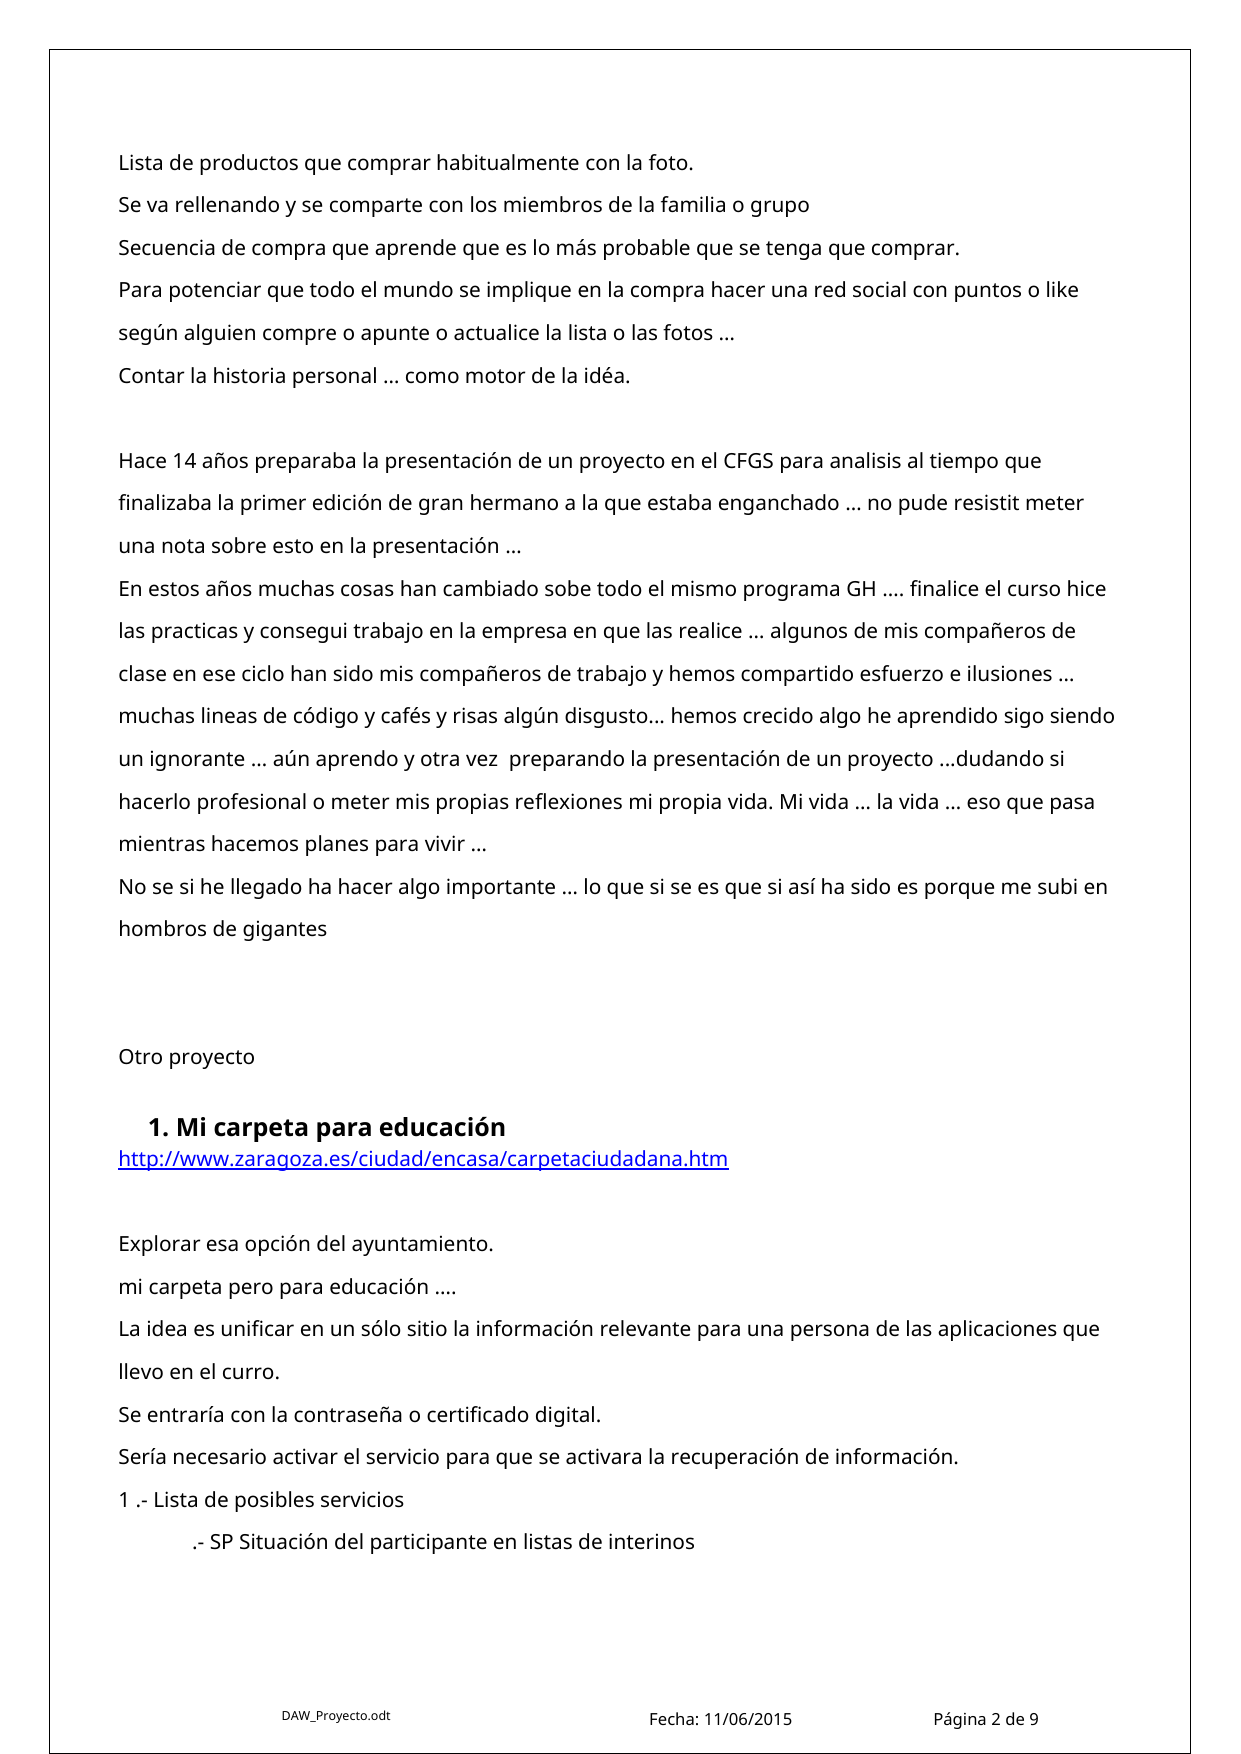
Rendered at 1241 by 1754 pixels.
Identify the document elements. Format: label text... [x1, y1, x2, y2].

text Hace 14 años preparaba la presentación de un proyecto en el CFGS para analisis al tiempo que finalizaba la primer edición de gran hermano a la que estaba enganchado … no pude resistit meter una nota sobre esto en la presentación … [118, 446, 1122, 559]
text Se entraría con la contraseña o certificado digital. [118, 1400, 1122, 1428]
text Sería necesario activar el servicio para que se activara la recuperación de información. [118, 1442, 1122, 1471]
text Para potenciar que todo el mundo se implique en la compra hacer una red social con puntos o like según alguien compre o apunte o actualice la lista o las fotos … [118, 276, 1122, 347]
text Explorar esa opción del ayuntamiento. [118, 1229, 1122, 1258]
text 1 .- Lista de posibles servicios [118, 1485, 1122, 1513]
text Se va rellenando y se comparte con los miembros de la familia o grupo [118, 190, 1122, 219]
subtitle Mi carpeta para educación [118, 1110, 1122, 1144]
text No se si he llegado ha hacer algo importante … lo que si se es que si así ha sido es porque me subi en hombros de gigantes [118, 872, 1122, 943]
text .- SP Situación del participante en listas de interinos [118, 1527, 1122, 1556]
text Contar la historia personal … como motor de la idéa. [118, 361, 1122, 389]
text mi carpeta pero para educación …. [118, 1272, 1122, 1300]
text Secuencia de compra que aprende que es lo más probable que se tenga que comprar. [118, 233, 1122, 261]
text En estos años muchas cosas han cambiado sobe todo el mismo programa GH …. finalice el curso hice las practicas y consegui trabajo en la empresa en que las realice … algunos de mis compañeros de clase en ese ciclo han sido mis compañeros de trabajo y hemos compartido esfuerzo e ilusiones … muchas lineas de código y cafés y risas algún disgusto... hemos crecido algo he aprendido sigo siendo un ignorante … aún aprendo y otra vez preparando la presentación de un proyecto ...dudando si hacerlo profesional o meter mis propias reflexiones mi propia vida. Mi vida … la vida … eso que pasa mientras hacemos planes para vivir … [118, 574, 1122, 858]
text http://www.zaragoza.es/ciudad/encasa/carpetaciudadana.htm [118, 1144, 1122, 1172]
text Lista de productos que comprar habitualmente con la foto. [118, 148, 1122, 176]
text Otro proyecto [118, 1042, 1122, 1071]
text La idea es unificar en un sólo sitio la información relevante para una persona de las aplicaciones que llevo en el curro. [118, 1314, 1122, 1386]
